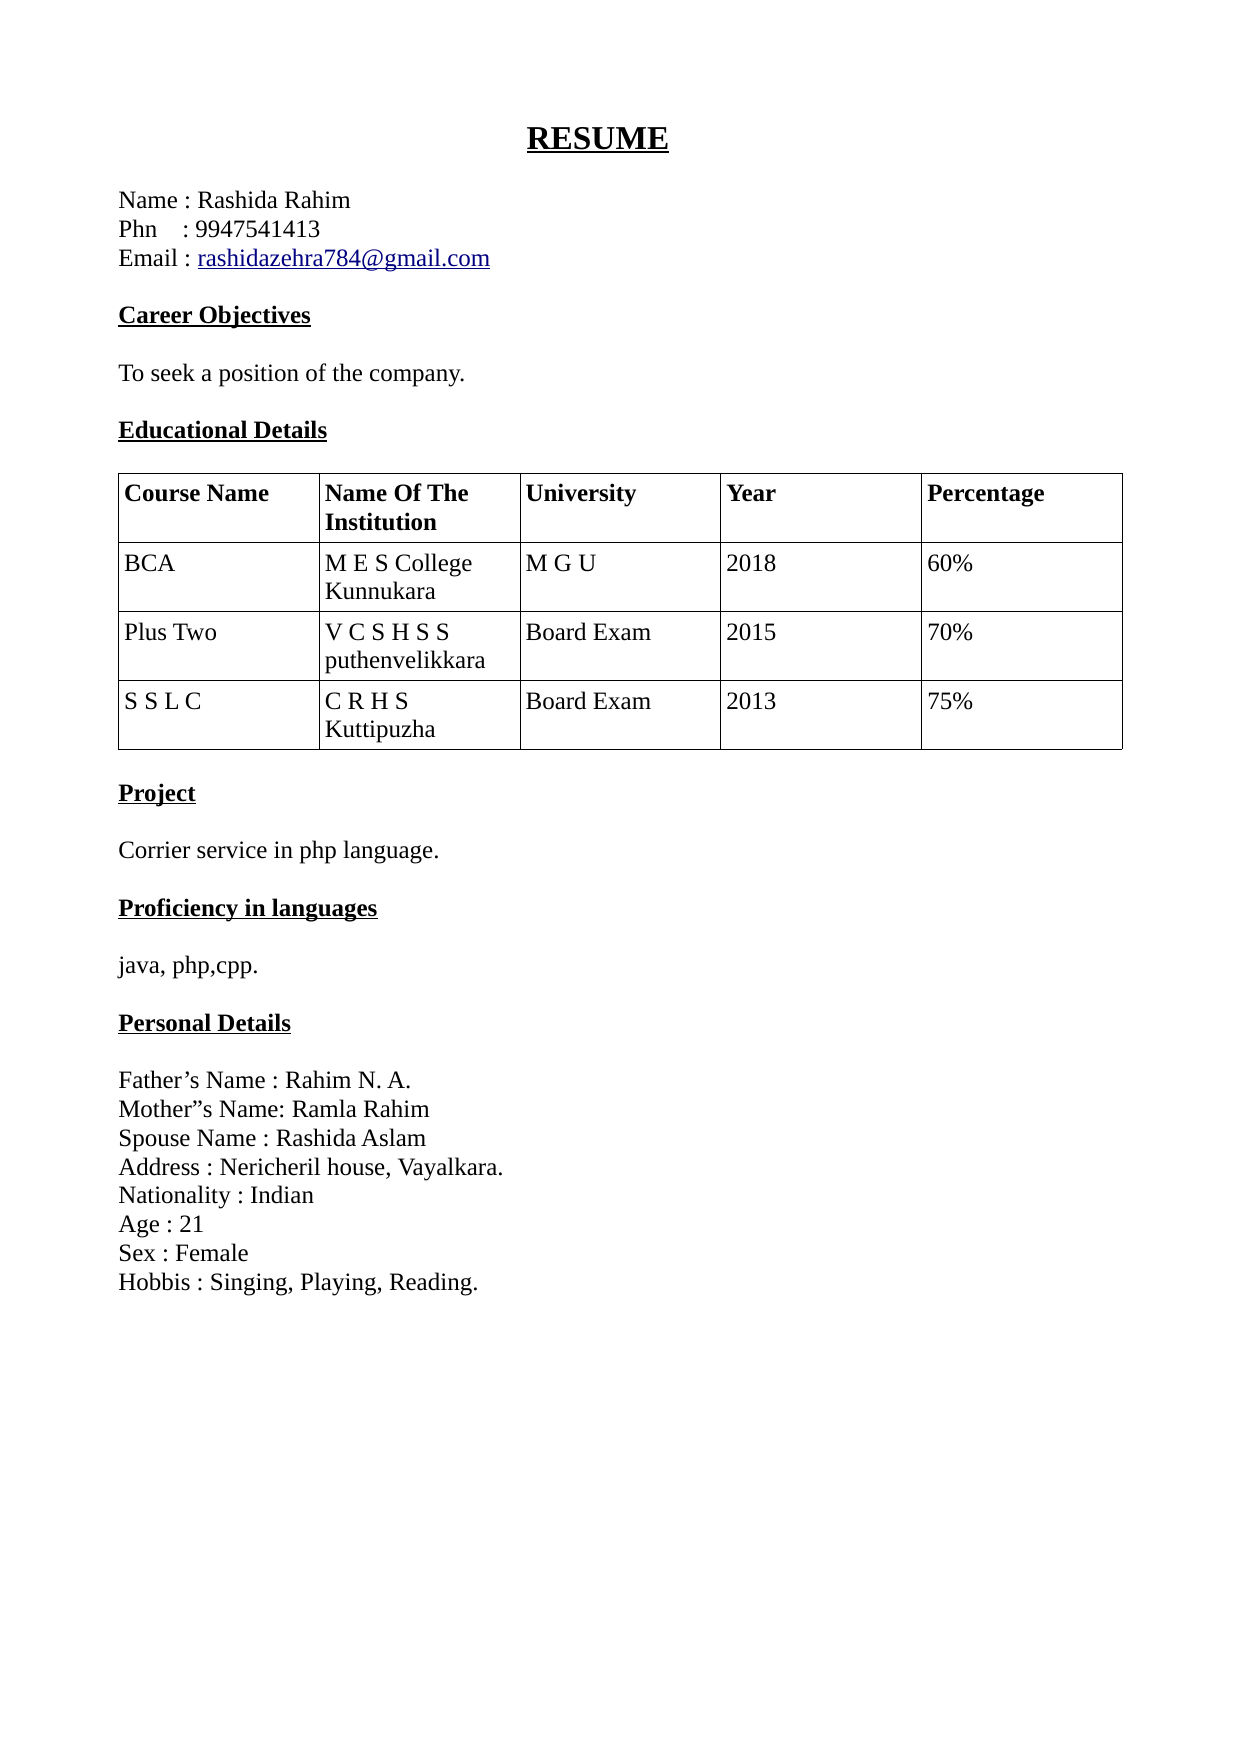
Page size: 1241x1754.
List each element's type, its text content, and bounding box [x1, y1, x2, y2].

table_cell Plus Two [119, 612, 319, 680]
text Educational Details [118, 415, 1122, 444]
text Address : Nericheril house, Vayalkara. [118, 1152, 1122, 1180]
text Father’s Name : Rahim N. A. [118, 1065, 1122, 1094]
text Career Objectives [118, 300, 1122, 329]
table_cell M G U [521, 543, 720, 611]
text Hobbis : Singing, Playing, Reading. [118, 1267, 1122, 1295]
text Nationality : Indian [118, 1180, 1122, 1209]
text RESUME [118, 118, 1122, 156]
text Phn : 9947541413 [118, 214, 1122, 243]
table_cell C R H S Kuttipuzha [320, 681, 520, 749]
table_cell 2015 [721, 612, 921, 680]
table_cell 75% [922, 681, 1122, 749]
table_cell Board Exam [521, 681, 720, 749]
text Project [118, 778, 1122, 807]
table_cell S S L C [119, 681, 319, 749]
text Proficiency in languages [118, 893, 1122, 922]
text Age : 21 [118, 1209, 1122, 1238]
text Sex : Female [118, 1238, 1122, 1267]
text To seek a position of the company. [118, 358, 1122, 386]
table_header Percentage [922, 474, 1122, 542]
text Mother”s Name: Ramla Rahim [118, 1094, 1122, 1123]
table_cell 70% [922, 612, 1122, 680]
table_header Name Of The Institution [320, 474, 520, 542]
table_header Year [721, 474, 921, 542]
table_cell M E S College Kunnukara [320, 543, 520, 611]
table_header Course Name [119, 474, 319, 542]
text Spouse Name : Rashida Aslam [118, 1123, 1122, 1152]
text java, php,cpp. [118, 950, 1122, 979]
text Personal Details [118, 1008, 1122, 1037]
table_cell 60% [922, 543, 1122, 611]
text Corrier service in php language. [118, 835, 1122, 864]
table_cell Board Exam [521, 612, 720, 680]
table_cell 2018 [721, 543, 921, 611]
table_header University [521, 474, 720, 542]
table_cell 2013 [721, 681, 921, 749]
table_cell BCA [119, 543, 319, 611]
text Email : rashidazehra784@gmail.com [118, 243, 1122, 271]
text Name : Rashida Rahim [118, 185, 1122, 214]
table_cell V C S H S S puthenvelikkara [320, 612, 520, 680]
